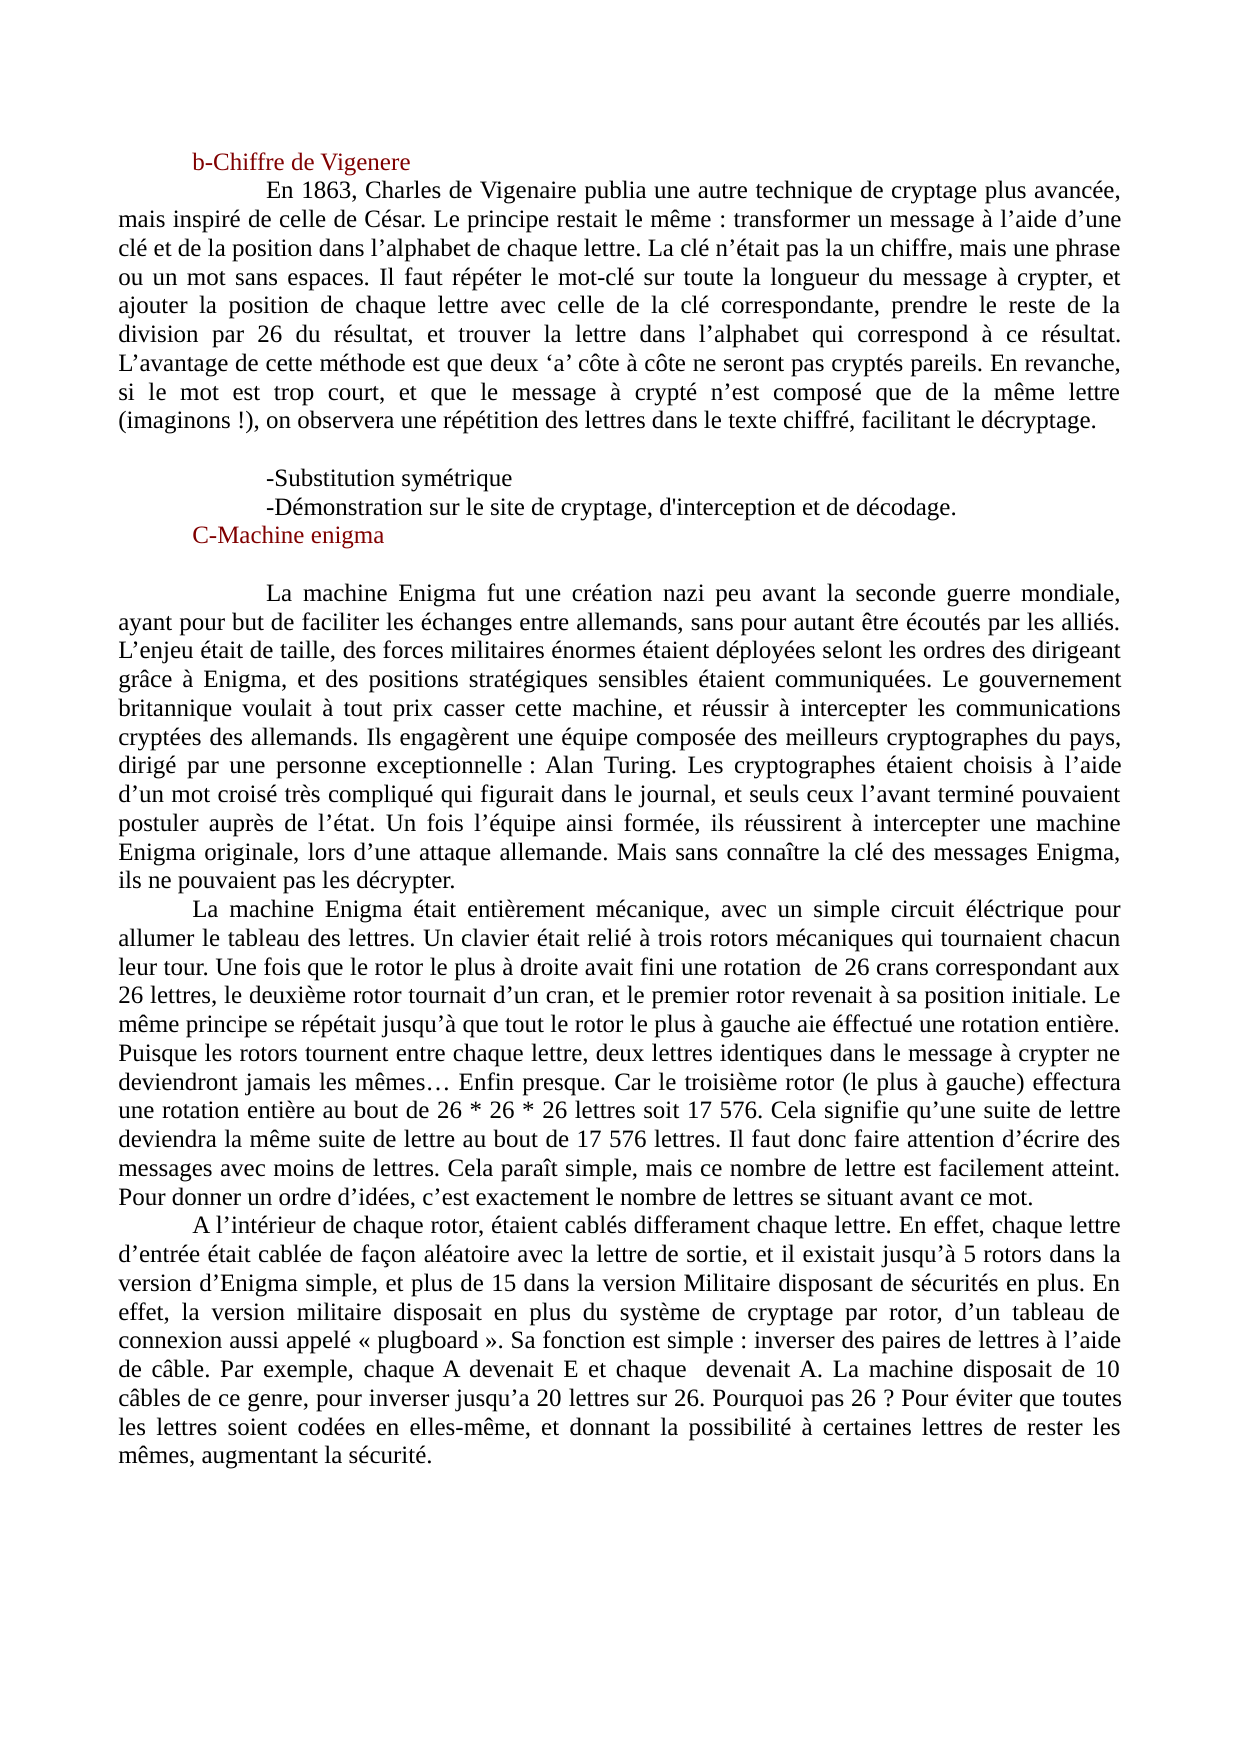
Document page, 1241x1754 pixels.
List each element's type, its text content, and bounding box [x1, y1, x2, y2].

text La machine Enigma fut une création nazi peu avant la seconde guerre mondiale, ayant pour but de faciliter les échanges entre allemands, sans pour autant être écoutés par les alliés. L’enjeu était de taille, des forces militaires énormes étaient déployées selont les ordres des dirigeant grâce à Enigma, et des positions stratégiques sensibles étaient communiquées. Le gouvernement britannique voulait à tout prix casser cette machine, et réussir à intercepter les communications cryptées des allemands. Ils engagèrent une équipe composée des meilleurs cryptographes du pays, dirigé par une personne exceptionnelle : Alan Turing. Les cryptographes étaient choisis à l’aide d’un mot croisé très compliqué qui figurait dans le journal, et seuls ceux l’avant terminé pouvaient postuler auprès de l’état. Un fois l’équipe ainsi formée, ils réussirent à intercepter une machine Enigma originale, lors d’une attaque allemande. Mais sans connaître la clé des messages Enigma, ils ne pouvaient pas les décrypter. [118, 578, 1122, 894]
text -Démonstration sur le site de cryptage, d'interception et de décodage. [118, 492, 1122, 521]
text La machine Enigma était entièrement mécanique, avec un simple circuit éléctrique pour allumer le tableau des lettres. Un clavier était relié à trois rotors mécaniques qui tournaient chacun leur tour. Une fois que le rotor le plus à droite avait fini une rotation de 26 crans correspondant aux 26 lettres, le deuxième rotor tournait d’un cran, et le premier rotor revenait à sa position initiale. Le même principe se répétait jusqu’à que tout le rotor le plus à gauche aie éffectué une rotation entière. Puisque les rotors tournent entre chaque lettre, deux lettres identiques dans le message à crypter ne deviendront jamais les mêmes… Enfin presque. Car le troisième rotor (le plus à gauche) effectura une rotation entière au bout de 26 * 26 * 26 lettres soit 17 576. Cela signifie qu’une suite de lettre deviendra la même suite de lettre au bout de 17 576 lettres. Il faut donc faire attention d’écrire des messages avec moins de lettres. Cela paraît simple, mais ce nombre de lettre est facilement atteint. Pour donner un ordre d’idées, c’est exactement le nombre de lettres se situant avant ce mot. [118, 894, 1122, 1211]
text C-Machine enigma [118, 521, 1122, 549]
text -Substitution symétrique [118, 463, 1122, 492]
text En 1863, Charles de Vigenaire publia une autre technique de cryptage plus avancée, mais inspiré de celle de César. Le principe restait le même : transformer un message à l’aide d’une clé et de la position dans l’alphabet de chaque lettre. La clé n’était pas la un chiffre, mais une phrase ou un mot sans espaces. Il faut répéter le mot-clé sur toute la longueur du message à crypter, et ajouter la position de chaque lettre avec celle de la clé correspondante, prendre le reste de la division par 26 du résultat, et trouver la lettre dans l’alphabet qui correspond à ce résultat. L’avantage de cette méthode est que deux ‘a’ côte à côte ne seront pas cryptés pareils. En revanche, si le mot est trop court, et que le message à crypté n’est composé que de la même lettre (imaginons !), on observera une répétition des lettres dans le texte chiffré, facilitant le décryptage. [118, 176, 1122, 434]
text A l’intérieur de chaque rotor, étaient cablés differament chaque lettre. En effet, chaque lettre d’entrée était cablée de façon aléatoire avec la lettre de sortie, et il existait jusqu’à 5 rotors dans la version d’Enigma simple, et plus de 15 dans la version Militaire disposant de sécurités en plus. En effet, la version militaire disposait en plus du système de cryptage par rotor, d’un tableau de connexion aussi appelé « plugboard ». Sa fonction est simple : inverser des paires de lettres à l’aide de câble. Par exemple, chaque A devenait E et chaque devenait A. La machine disposait de 10 câbles de ce genre, pour inverser jusqu’a 20 lettres sur 26. Pourquoi pas 26 ? Pour éviter que toutes les lettres soient codées en elles-même, et donnant la possibilité à certaines lettres de rester les mêmes, augmentant la sécurité. [118, 1211, 1122, 1469]
text b-Chiffre de Vigenere [118, 147, 1122, 176]
